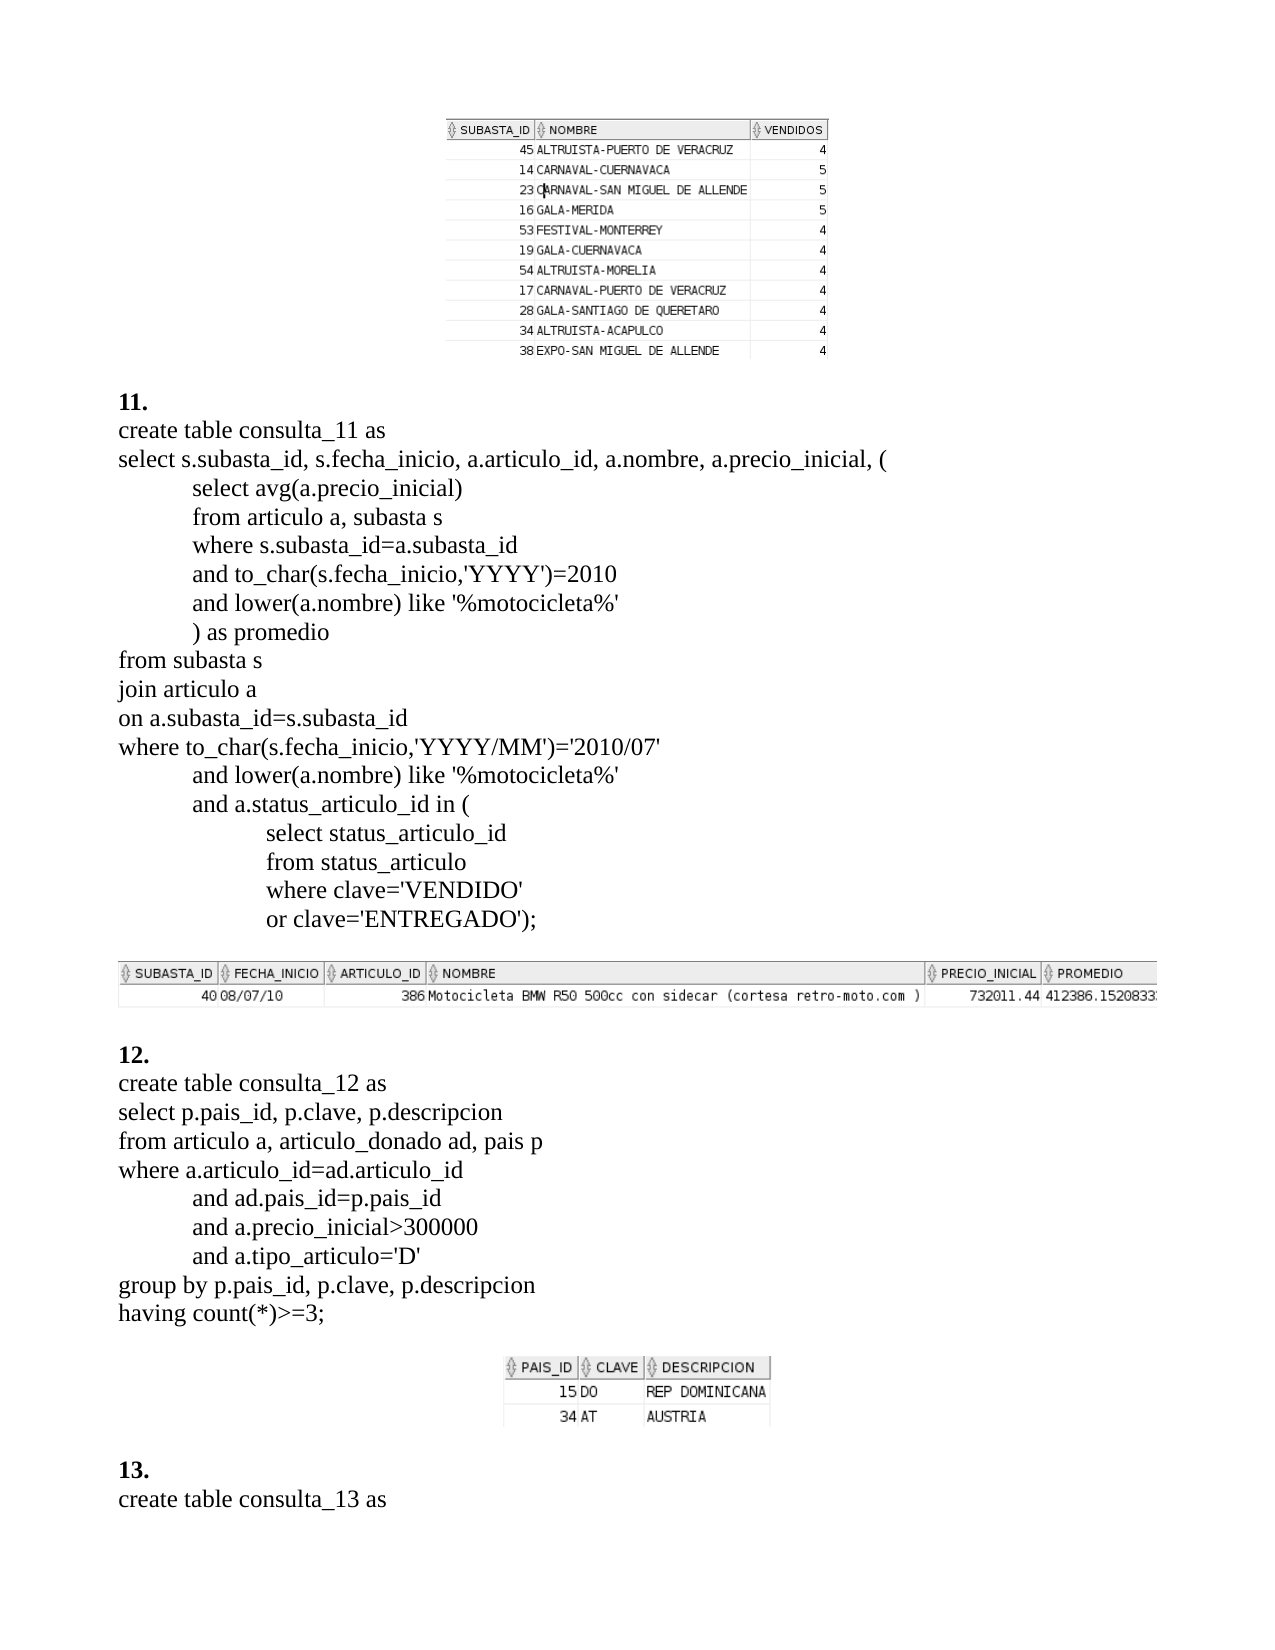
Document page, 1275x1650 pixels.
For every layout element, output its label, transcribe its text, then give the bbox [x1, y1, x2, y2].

text and a.status_articulo_id in ( [118, 789, 1157, 818]
text where to_char(s.fecha_inicio,'YYYY/MM')='2010/07' [118, 732, 1157, 761]
text where clave='VENDIDO' [118, 876, 1157, 904]
text and to_char(s.fecha_inicio,'YYYY')=2010 [118, 559, 1157, 588]
text from articulo a, articulo_donado ad, pais p [118, 1126, 1157, 1155]
text and lower(a.nombre) like '%motocicleta%' [118, 761, 1157, 789]
text and ad.pais_id=p.pais_id [118, 1183, 1157, 1212]
text having count(*)>=3; [118, 1298, 1157, 1327]
picture [503, 1356, 772, 1427]
text select avg(a.precio_inicial) [118, 473, 1157, 502]
picture [118, 961, 1157, 1011]
text and a.tipo_articulo='D' [118, 1241, 1157, 1270]
text and lower(a.nombre) like '%motocicleta%' [118, 588, 1157, 617]
text select status_articulo_id [118, 818, 1157, 847]
text group by p.pais_id, p.clave, p.descripcion [118, 1270, 1157, 1298]
text create table consulta_12 as [118, 1068, 1157, 1097]
text join articulo a [118, 674, 1157, 703]
text on a.subasta_id=s.subasta_id [118, 703, 1157, 732]
text select p.pais_id, p.clave, p.descripcion [118, 1097, 1157, 1126]
text create table consulta_11 as [118, 416, 1157, 444]
text ) as promedio [118, 617, 1157, 646]
text where s.subasta_id=a.subasta_id [118, 531, 1157, 559]
text and a.precio_inicial>300000 [118, 1212, 1157, 1241]
text where a.articulo_id=ad.articulo_id [118, 1155, 1157, 1183]
text from articulo a, subasta s [118, 502, 1157, 531]
text select s.subasta_id, s.fecha_inicio, a.articulo_id, a.nombre, a.precio_inicial, ( [118, 444, 1157, 473]
text 12. [118, 1040, 1157, 1068]
picture [446, 118, 829, 359]
text or clave='ENTREGADO'); [118, 904, 1157, 933]
text 11. [118, 387, 1157, 416]
text from status_articulo [118, 847, 1157, 876]
text create table consulta_13 as [118, 1484, 1157, 1513]
text from subasta s [118, 646, 1157, 674]
text 13. [118, 1456, 1157, 1484]
